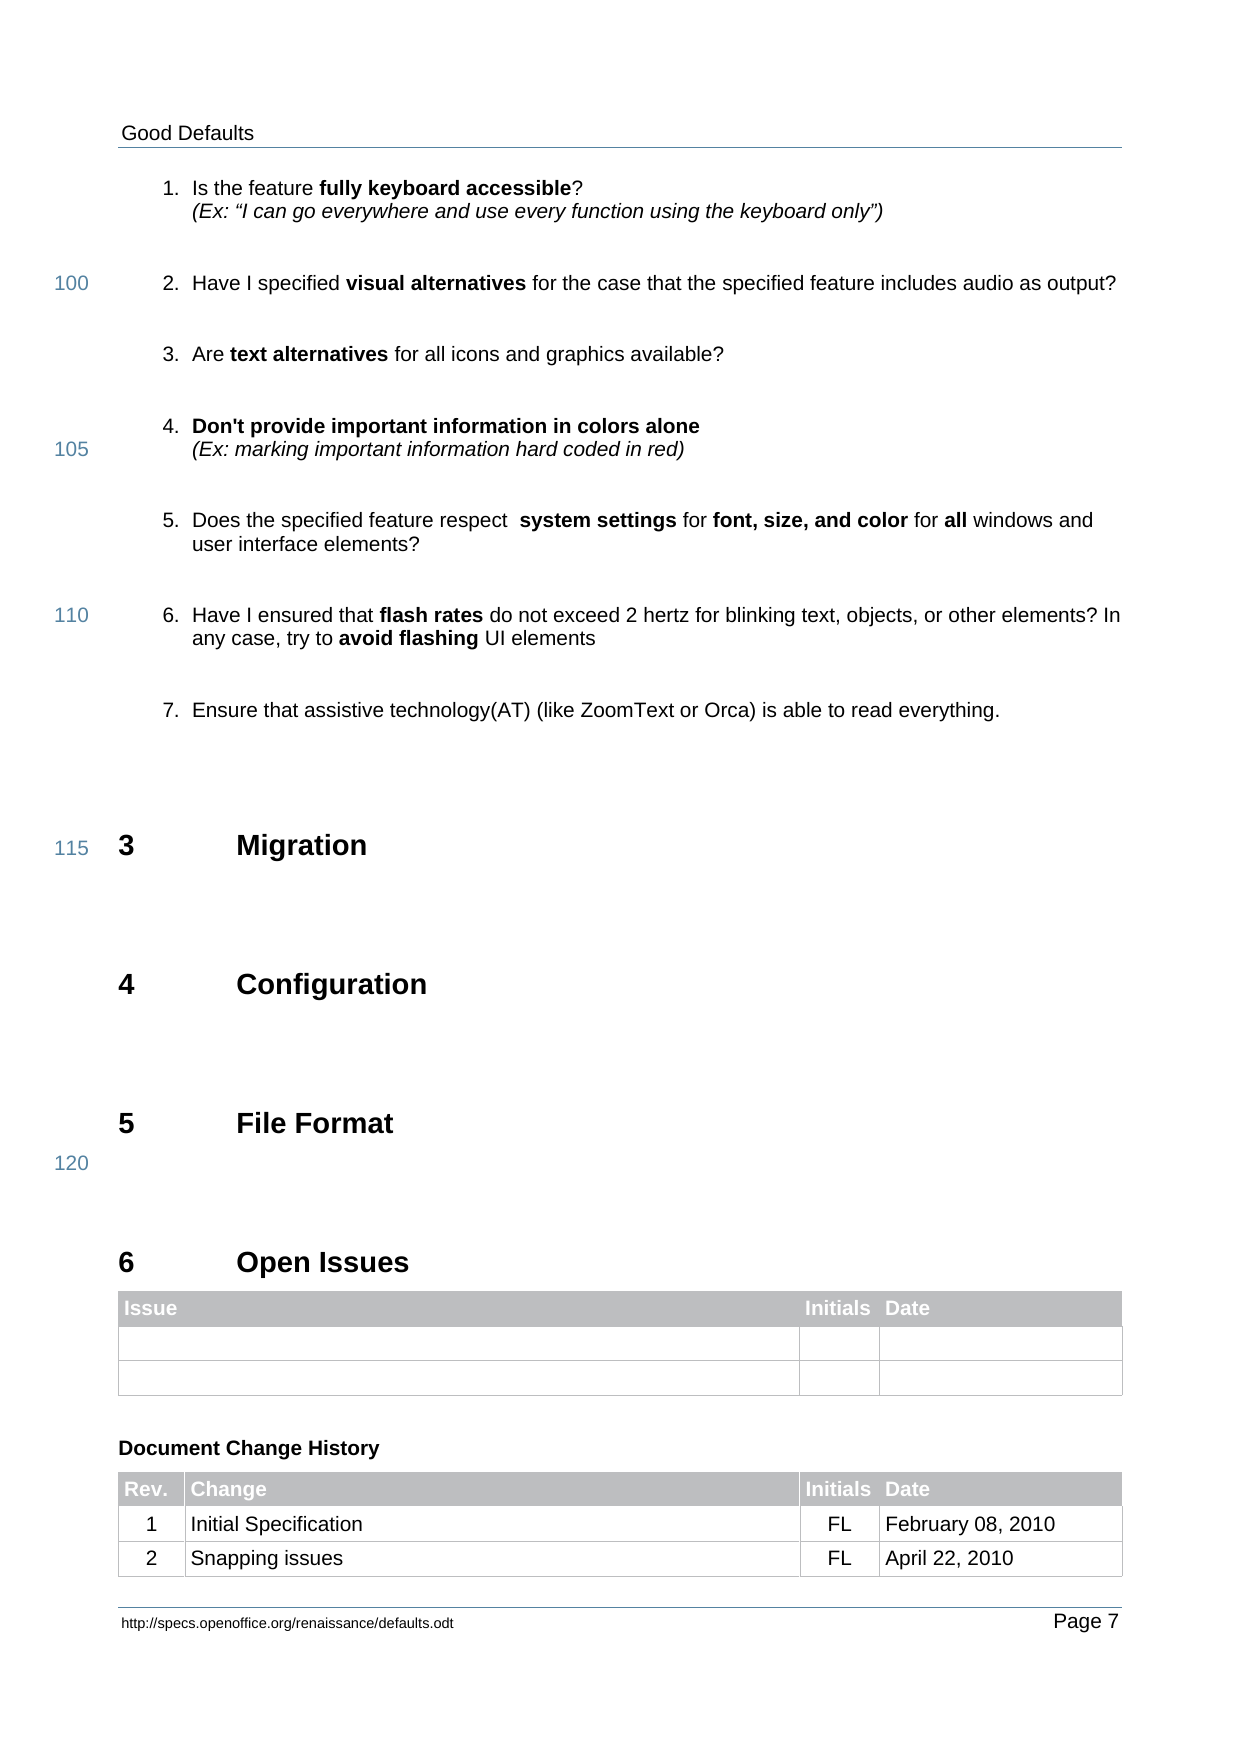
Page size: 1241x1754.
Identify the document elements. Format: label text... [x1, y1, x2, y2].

table_cell FL [801, 1542, 879, 1576]
subtitle File Format [118, 1107, 1122, 1140]
list Don't provide important information in colors alone (Ex: marking important information hard coded in red) [162, 414, 1122, 461]
table_cell February 08, 2010 [880, 1506, 1122, 1541]
table_header Issue [118, 1291, 799, 1326]
list <Start typing here> [162, 379, 1122, 402]
table_cell <Format: Dec 31, 2000> [880, 1361, 1122, 1395]
list <Start typing here> [162, 236, 1122, 259]
text <Start typing here ----- If this part is irrelevant state a reason for its absence!> [118, 873, 1122, 897]
table_cell 2 [119, 1542, 184, 1576]
table_header Date [879, 1291, 1122, 1326]
table_cell <State Issue here, State “None”, if all issues are solved> [119, 1327, 799, 1360]
list <Start typing here> [162, 307, 1122, 330]
table_cell [800, 1327, 879, 1360]
table_cell Initial Specification [186, 1506, 799, 1541]
text <Start typing here ----- If this part is irrelevant state a reason for its absence!> [118, 1152, 1122, 1175]
table_cell April 22, 2010 [880, 1542, 1122, 1576]
list Are text alternatives for all icons and graphics available? [162, 343, 1122, 366]
list <Start typing here> [162, 473, 1122, 497]
subtitle Migration [118, 829, 1122, 862]
list <Start typing here> [162, 663, 1122, 686]
text <Start typing here ----- If this part is irrelevant state a reason for its absence!> [118, 1012, 1122, 1036]
table_cell <Format: Dec 31, 2000> [880, 1327, 1122, 1360]
table_header Date [879, 1472, 1122, 1506]
table_header Rev. [118, 1472, 184, 1506]
table_header Initials [799, 1291, 879, 1326]
table_cell 1 [119, 1506, 184, 1541]
list Have I specified visual alternatives for the case that the specified feature includes audio as output? [162, 271, 1122, 295]
list Is the feature fully keyboard accessible? (Ex: “I can go everywhere and use every function using the keyboard only”) [162, 177, 1122, 223]
table_cell [800, 1361, 879, 1395]
subtitle Configuration [118, 968, 1122, 1001]
list Have I ensured that flash rates do not exceed 2 hertz for blinking text, objects, or other elements? In any case, try to avoid flashing UI elements [162, 604, 1122, 650]
table_header Change [185, 1472, 799, 1506]
table_cell Snapping issues [186, 1542, 799, 1576]
list Ensure that assistive technology(AT) (like ZoomText or Orca) is able to read everything. [162, 698, 1122, 722]
table_cell FL [801, 1506, 879, 1541]
list <Start typing here> [162, 568, 1122, 591]
list Does the specified feature respect system settings for font, size, and color for all windows and user interface elements? [162, 509, 1122, 556]
table_cell <...> [119, 1361, 799, 1395]
list <Start typing here> [162, 734, 1122, 757]
subtitle Open Issues [118, 1246, 1122, 1279]
subtitle Document Change History [118, 1436, 1122, 1459]
table_header Initials [800, 1472, 879, 1506]
